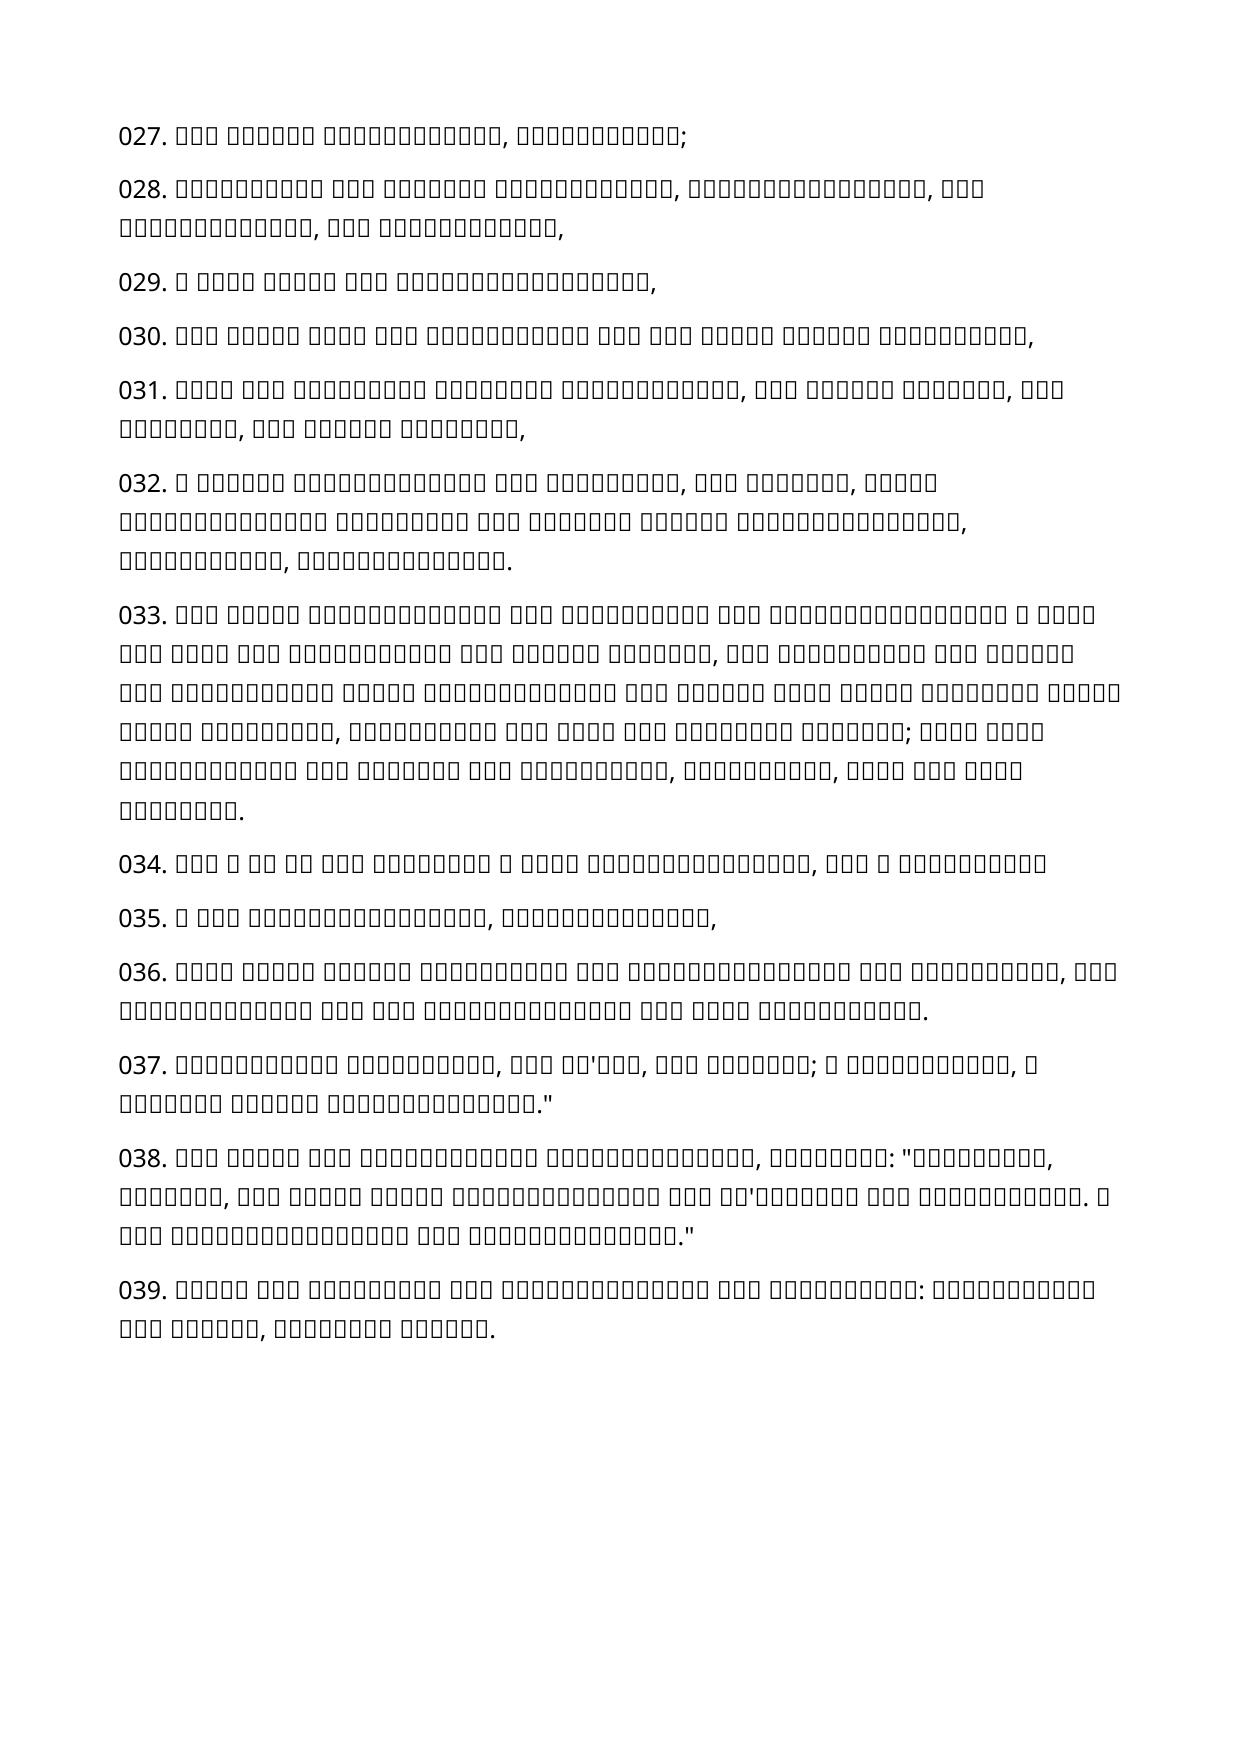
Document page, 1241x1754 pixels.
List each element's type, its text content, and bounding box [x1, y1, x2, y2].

text 030.          , [118, 318, 1122, 353]
text 027.   , ; [118, 118, 1122, 152]
text 039.       :   ,  . [118, 1272, 1122, 1346]
text 036.        ,        . [118, 954, 1122, 1028]
text 028.    , ,  ,  , [118, 172, 1122, 245]
text 029.     , [118, 265, 1122, 299]
text 035.   , , [118, 901, 1122, 935]
text 034.         ,    [118, 847, 1122, 881]
text 033.                ,                ,      ;       , ,    . [118, 597, 1122, 827]
text 032.     ,  ,       , , . [118, 465, 1122, 578]
text 031.     ,   ,  ,   , [118, 372, 1122, 446]
text 038.     , : ", ,      '  .     ." [118, 1140, 1122, 1253]
text 037.  ,  ',  ;  ,    ." [118, 1047, 1122, 1121]
